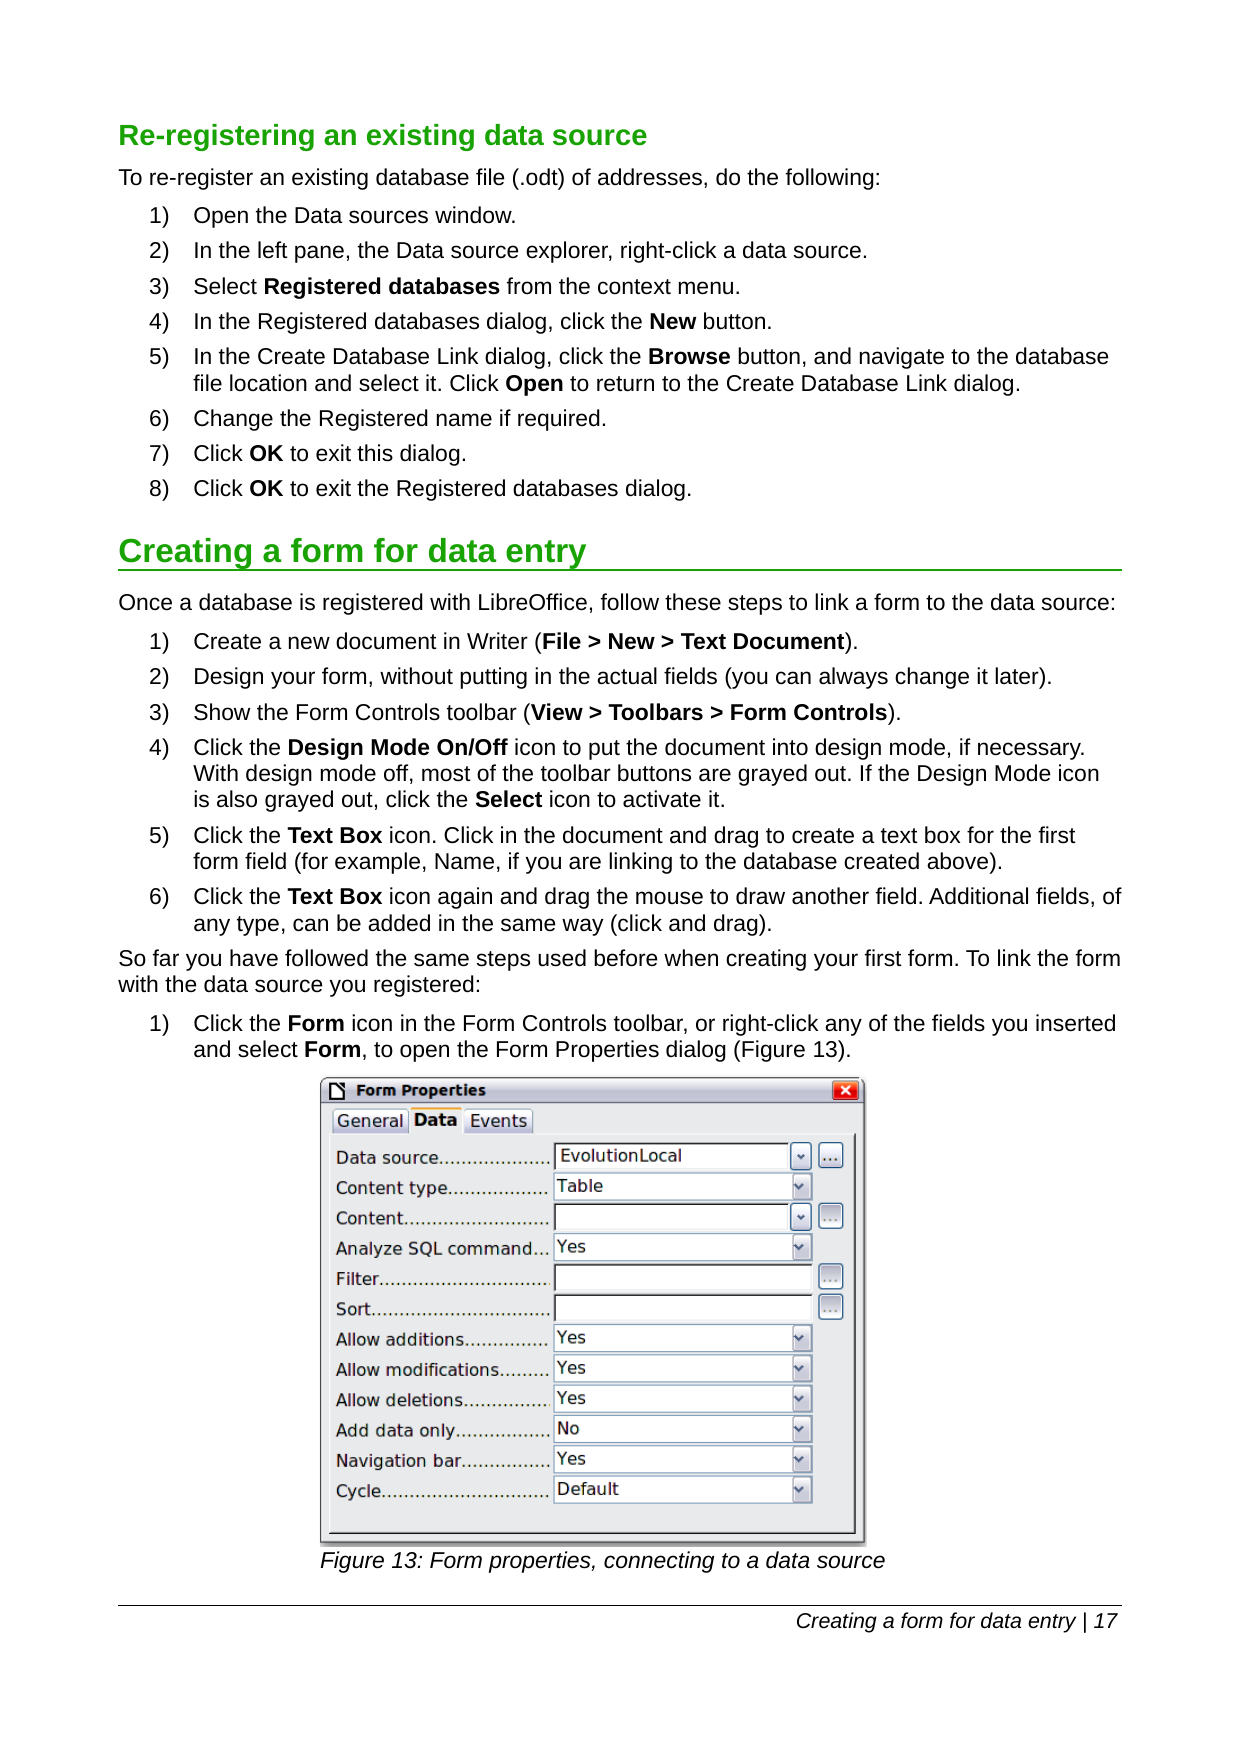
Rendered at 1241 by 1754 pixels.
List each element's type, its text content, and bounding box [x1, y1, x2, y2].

list In the Create Database Link dialog, click the Browse button, and navigate to the database file location and select it. Click Open to return to the Create Database Link dialog. [169, 343, 1122, 396]
list Click the Form icon in the Form Controls toolbar, or right-click any of the fields you inserted and select Form, to open the Form Properties dialog (Figure 13). [169, 1010, 1122, 1063]
list Click the Text Box icon again and drag the mouse to draw another field. Additional fields, of any type, can be added in the same way (click and drag). [169, 883, 1122, 936]
list Show the Form Controls toolbar (View > Toolbars > Form Controls). [169, 698, 1122, 725]
text Figure 13: Form properties, connecting to a data source [320, 1547, 920, 1573]
list To re-register an existing database file (.odt) of addresses, do the following: [118, 163, 1122, 190]
text So far you have followed the same steps used before when creating your first form. To link the form with the data source you registered: [118, 945, 1122, 997]
list Click OK to exit the Registered databases dialog. [169, 475, 1122, 501]
list Once a database is registered with LibreOffice, follow these steps to link a form to the data source: [118, 589, 1122, 616]
subtitle Creating a form for data entry [118, 531, 1122, 569]
list Click the Design Mode On/Off icon to put the document into design mode, if necessary. With design mode off, most of the toolbar buttons are grayed out. If the Design Mode icon is also grayed out, click the Select icon to activate it. [169, 734, 1122, 813]
list Select Registered databases from the context menu. [169, 273, 1122, 299]
list Create a new document in Writer (File > New > Text Document). [169, 628, 1122, 654]
list In the left pane, the Data source explorer, right-click a data source. [169, 237, 1122, 264]
picture [319, 1074, 867, 1547]
list Open the Data sources window. [169, 202, 1122, 229]
list Design your form, without putting in the actual fields (you can always change it later). [169, 663, 1122, 689]
subtitle Re-registering an existing data source [118, 118, 1122, 152]
list In the Registered databases dialog, click the New button. [169, 308, 1122, 334]
list Change the Registered name if required. [169, 405, 1122, 431]
list Click the Text Box icon. Click in the document and drag to create a text box for the first form field (for example, Name, if you are linking to the database created above). [169, 822, 1122, 874]
list Click OK to exit this dialog. [169, 440, 1122, 466]
